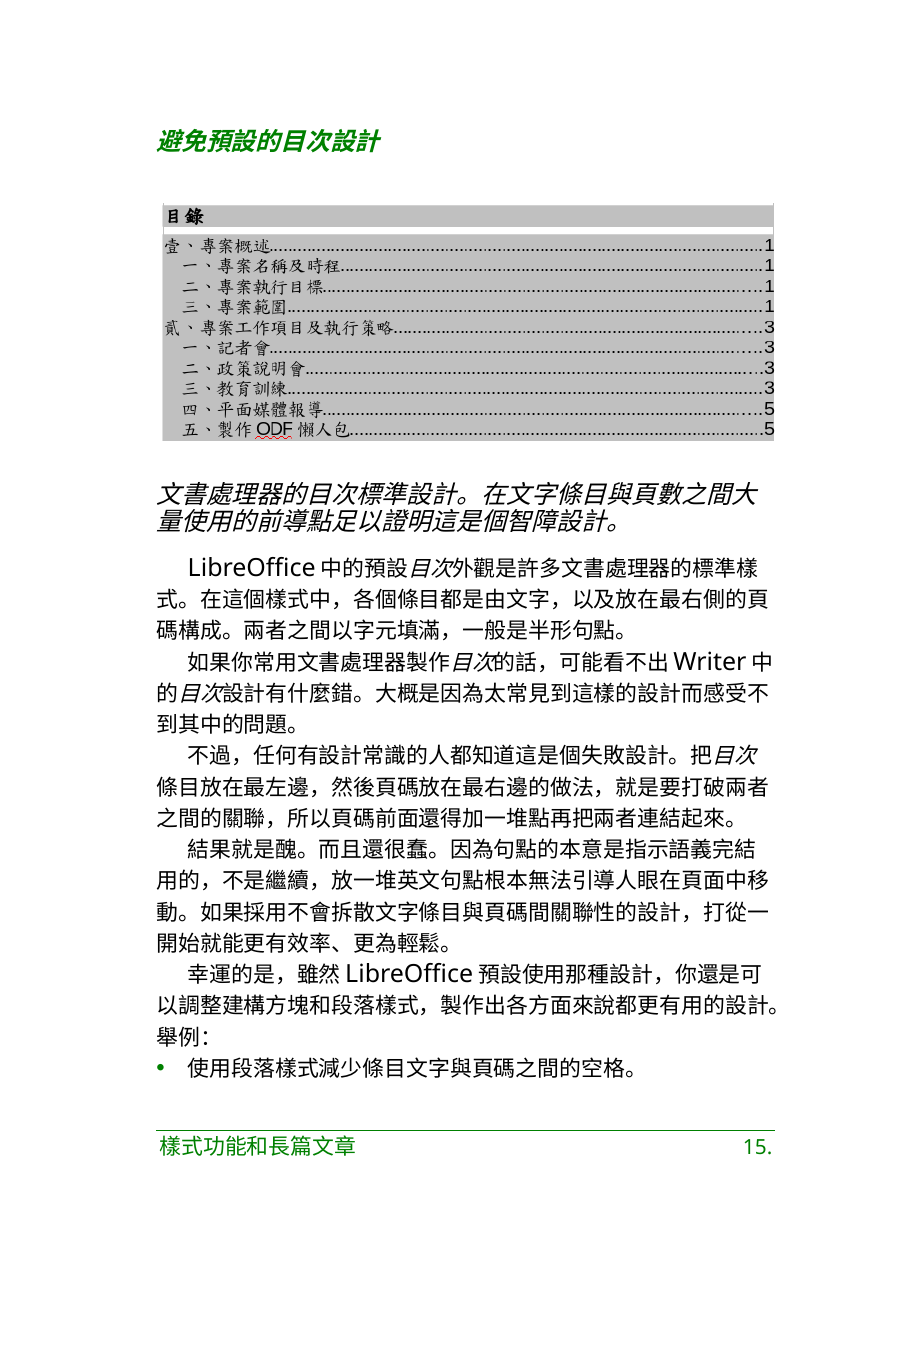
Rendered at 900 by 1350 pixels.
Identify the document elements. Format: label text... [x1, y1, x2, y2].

text 如果你常用文書處理器製作目次的話，可能看不出Writer中的目次設計有什麼錯。大概是因為太常見到這樣的設計而感受不到其中的問題。 [156, 645, 775, 739]
text LibreOffice中的預設目次外觀是許多文書處理器的標準樣式。在這個樣式中，各個條目都是由文字，以及放在最右側的頁碼構成。兩者之間以字元填滿，一般是半形句點。 [156, 551, 775, 645]
subtitle 避免預設的目次設計 [156, 125, 775, 156]
picture [156, 203, 775, 441]
table_header [156, 441, 775, 474]
list 使用段落樣式減少條目文字與頁碼之間的空格。 [156, 1051, 775, 1083]
table_cell 文書處理器的目次標準設計。在文字條目與頁數之間大量使用的前導點足以證明這是個智障設計。 [156, 474, 775, 536]
table_header [156, 172, 775, 203]
text 結果就是醜。而且還很蠢。因為句點的本意是指示語義完結用的，不是繼續，放一堆英文句點根本無法引導人眼在頁面中移動。如果採用不會拆散文字條目與頁碼間關聯性的設計，打從一開始就能更有效率、更為輕鬆。 [156, 833, 775, 958]
text 幸運的是，雖然LibreOffice預設使用那種設計，你還是可以調整建構方塊和段落樣式，製作出各方面來說都更有用的設計。舉例： [156, 958, 775, 1051]
text 不過，任何有設計常識的人都知道這是個失敗設計。把目次條目放在最左邊，然後頁碼放在最右邊的做法，就是要打破兩者之間的關聯，所以頁碼前面還得加一堆點再把兩者連結起來。 [156, 739, 775, 833]
